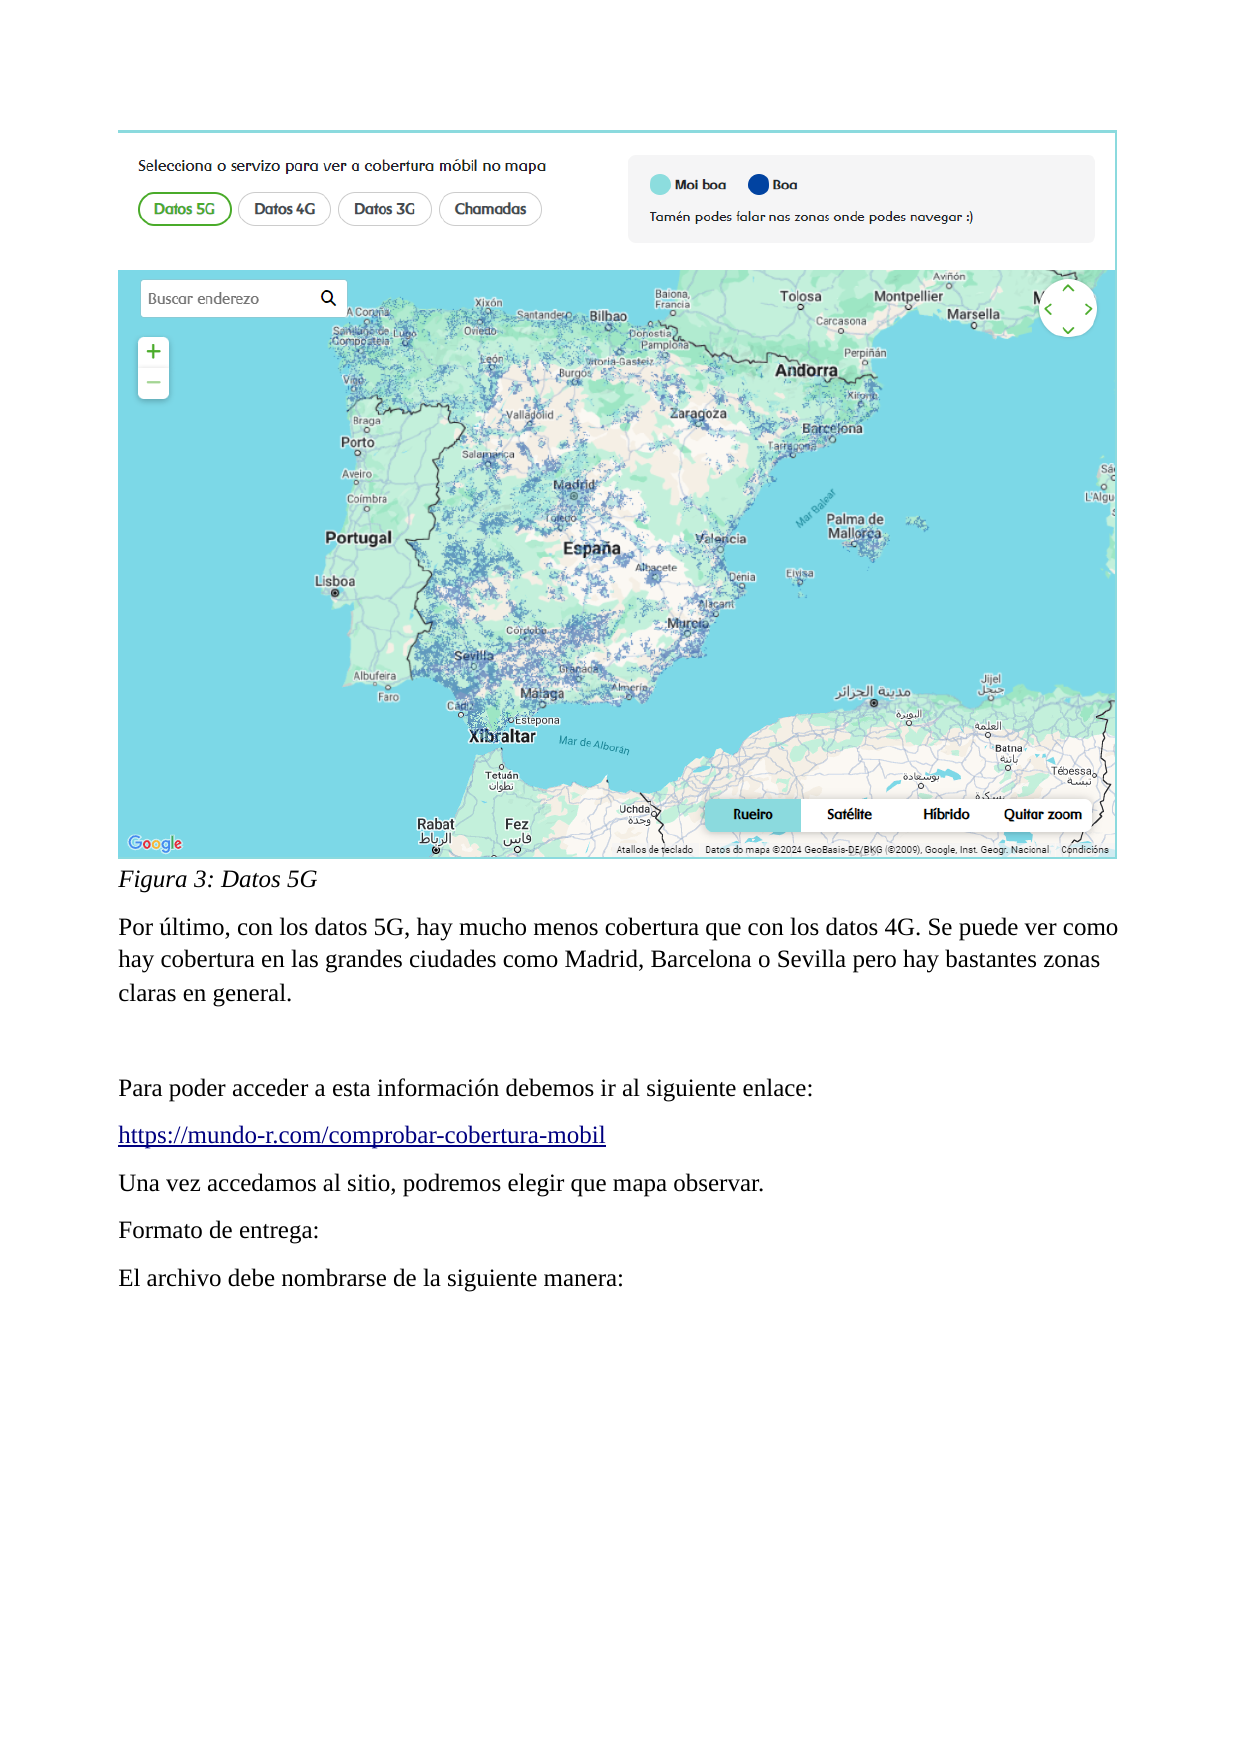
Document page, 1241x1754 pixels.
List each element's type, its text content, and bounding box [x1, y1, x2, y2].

picture [118, 130, 1123, 864]
text Figura 3: Datos 5G [118, 864, 1122, 893]
text El archivo debe nombrarse de la siguiente manera: [118, 1263, 1122, 1292]
text Por último, con los datos 5G, hay mucho menos cobertura que con los datos 4G. Se puede ver como hay cobertura en las grandes ciudades como Madrid, Barcelona o Sevilla pero hay bastantes zonas claras en general. [118, 912, 1122, 1006]
text https://mundo-r.com/comprobar-cobertura-mobil [118, 1120, 1122, 1149]
text Formato de entrega: [118, 1216, 1122, 1244]
text Una vez accedamos al sitio, podremos elegir que mapa observar. [118, 1168, 1122, 1197]
text Para poder acceder a esta información debemos ir al siguiente enlace: [118, 1073, 1122, 1102]
